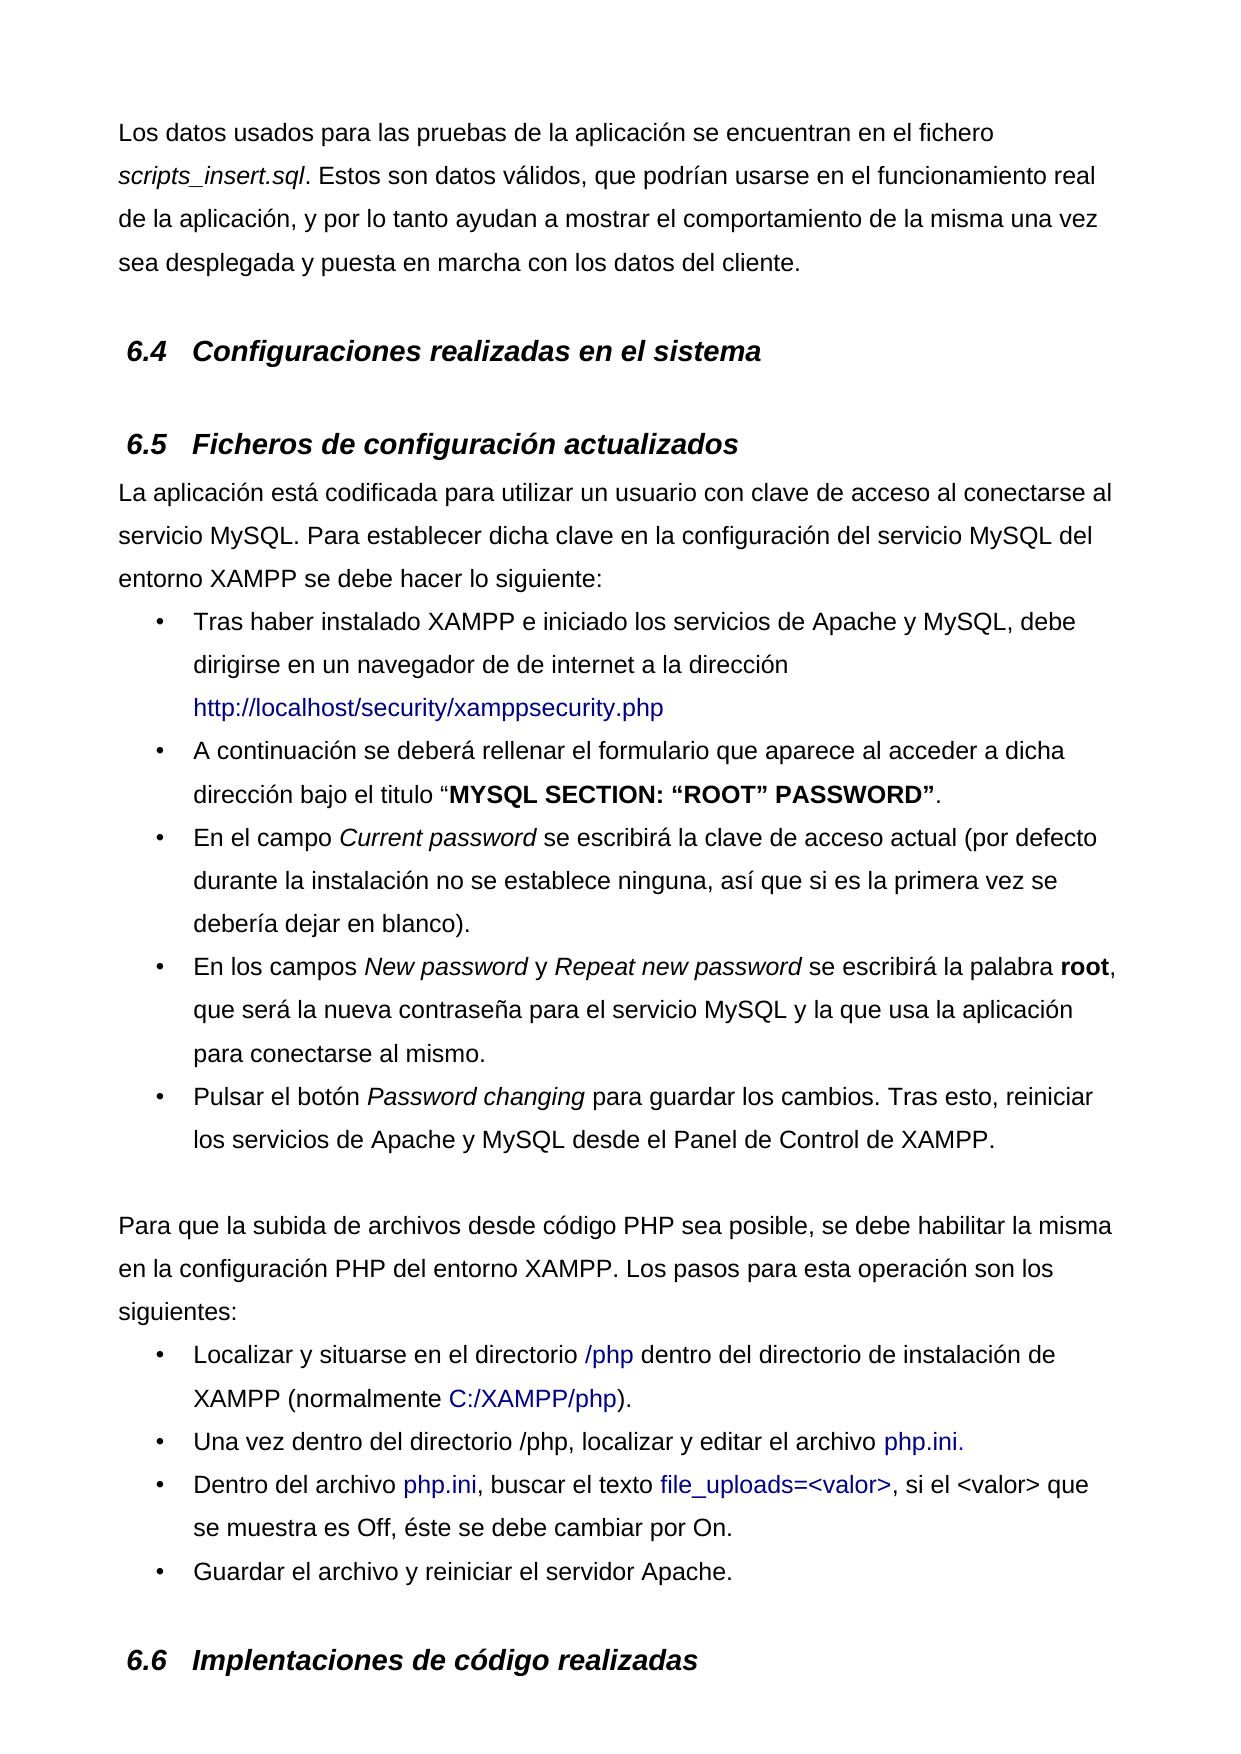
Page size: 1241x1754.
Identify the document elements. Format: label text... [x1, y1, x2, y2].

list A continuación se deberá rellenar el formulario que aparece al acceder a dicha dirección bajo el titulo “MYSQL SECTION: “ROOT” PASSWORD”. [156, 736, 1122, 808]
subtitle Ficheros de configuración actualizados [118, 427, 1122, 461]
list Localizar y situarse en el directorio /php dentro del directorio de instalación de XAMPP (normalmente C:/XAMPP/php). [156, 1341, 1122, 1412]
list En el campo Current password se escribirá la clave de acceso actual (por defecto durante la instalación no se establece ninguna, así que si es la primera vez se debería dejar en blanco). [156, 823, 1122, 938]
text Los datos usados para las pruebas de la aplicación se encuentran en el fichero scripts_insert.sql. Estos son datos válidos, que podrían usarse en el funcionamiento real de la aplicación, y por lo tanto ayudan a mostrar el comportamiento de la misma una vez sea desplegada y puesta en marcha con los datos del cliente. [118, 118, 1122, 276]
list Pulsar el botón Password changing para guardar los cambios. Tras esto, reiniciar los servicios de Apache y MySQL desde el Panel de Control de XAMPP. [156, 1082, 1122, 1154]
list Guardar el archivo y reiniciar el servidor Apache. [156, 1556, 1122, 1585]
list En los campos New password y Repeat new password se escribirá la palabra root, que será la nueva contraseña para el servicio MySQL y la que usa la aplicación para conectarse al mismo. [156, 952, 1122, 1067]
text La aplicación está codificada para utilizar un usuario con clave de acceso al conectarse al servicio MySQL. Para establecer dicha clave en la configuración del servicio MySQL del entorno XAMPP se debe hacer lo siguiente: [118, 477, 1122, 592]
list Una vez dentro del directorio /php, localizar y editar el archivo php.ini. [156, 1427, 1122, 1456]
list Dentro del archivo php.ini, buscar el texto file_uploads=<valor>, si el <valor> que se muestra es Off, éste se debe cambiar por On. [156, 1470, 1122, 1542]
subtitle Configuraciones realizadas en el sistema [118, 334, 1122, 367]
text Para que la subida de archivos desde código PHP sea posible, se debe habilitar la misma en la configuración PHP del entorno XAMPP. Los pasos para esta operación son los siguientes: [118, 1211, 1122, 1326]
subtitle Implentaciones de código realizadas [118, 1643, 1122, 1676]
list Tras haber instalado XAMPP e iniciado los servicios de Apache y MySQL, debe dirigirse en un navegador de de internet a la dirección http://localhost/security/xamppsecurity.php [156, 607, 1122, 722]
